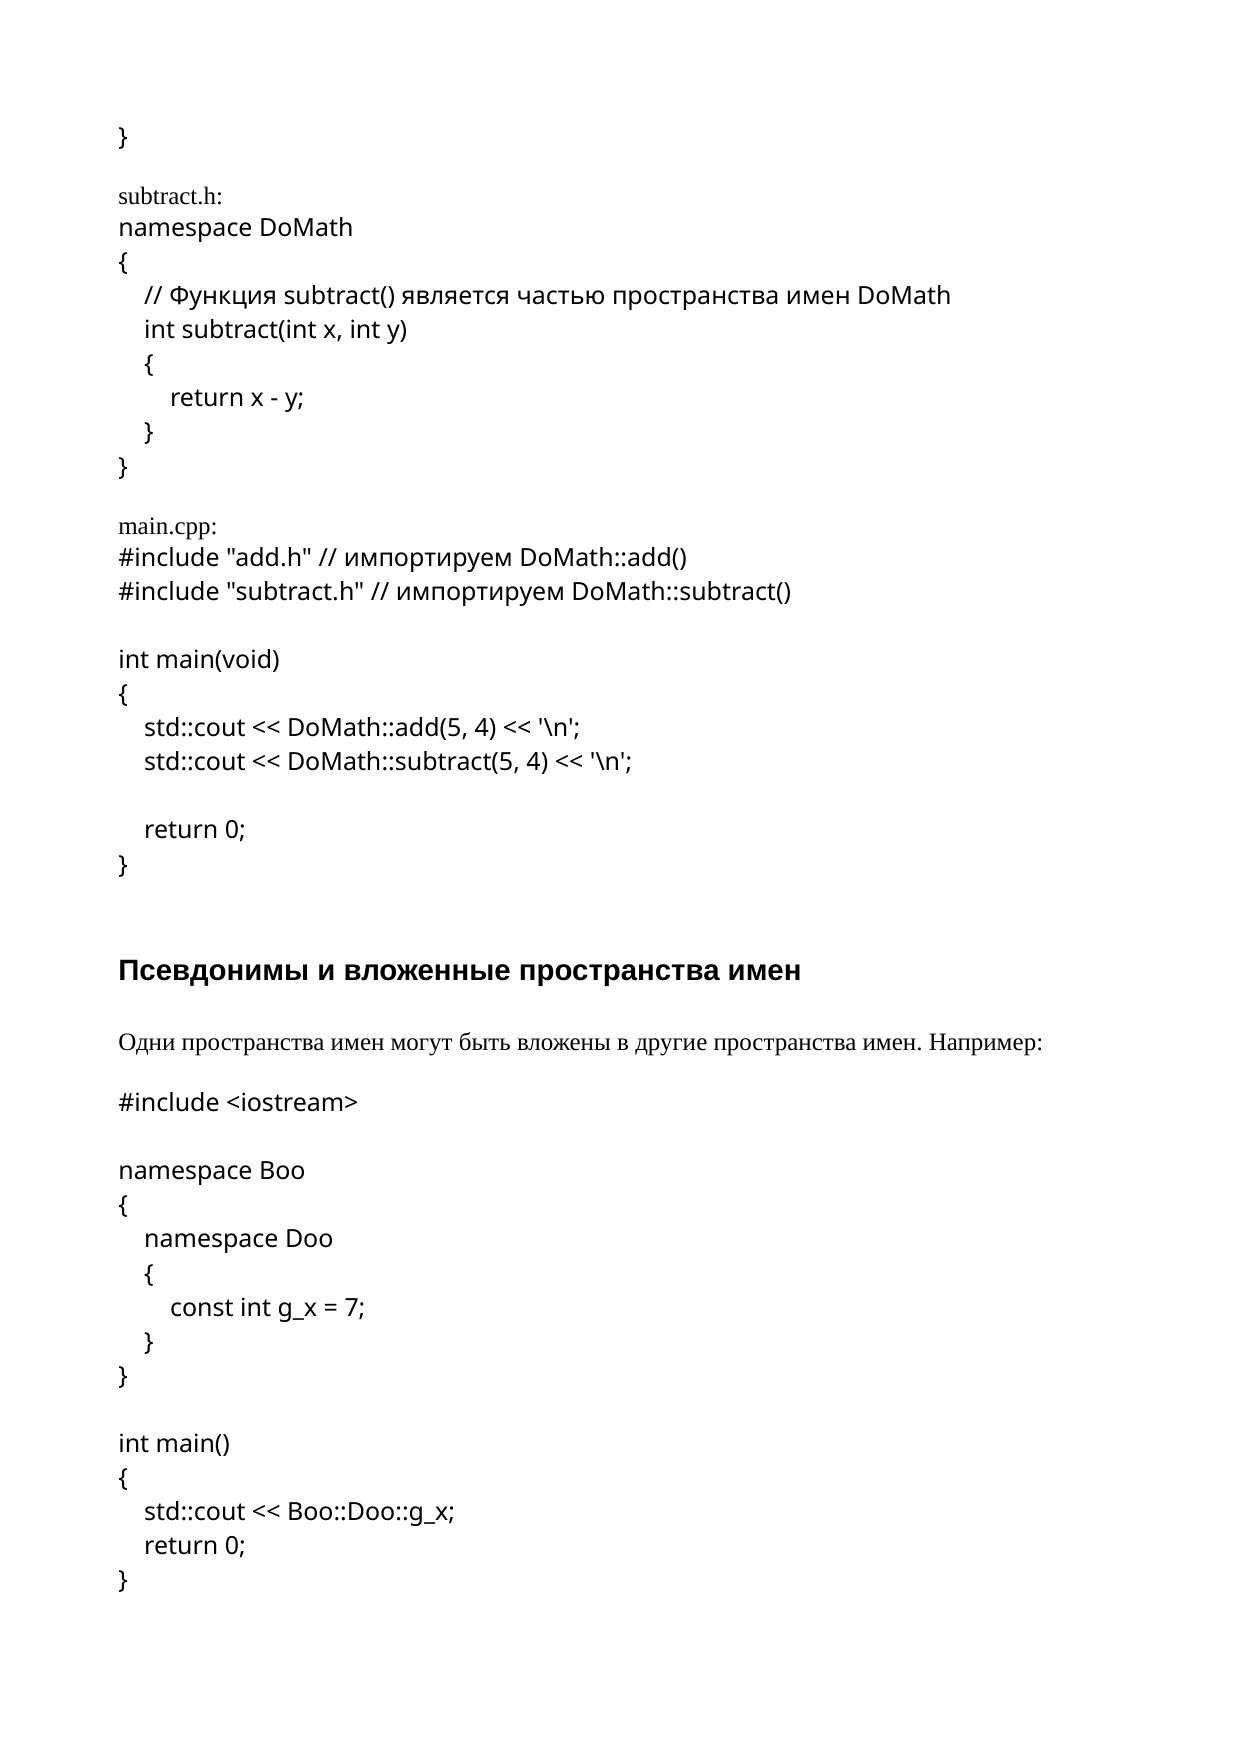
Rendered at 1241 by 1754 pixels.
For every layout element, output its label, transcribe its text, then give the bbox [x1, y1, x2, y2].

text const int g_x = 7; [118, 1289, 1122, 1323]
text Одни пространства имен могут быть вложены в другие пространства имен. Например: [118, 1027, 1122, 1056]
text { [118, 1255, 1122, 1289]
text std::cout << Boo::Doo::g_x; [118, 1494, 1122, 1528]
text namespace Doo [118, 1221, 1122, 1255]
text } [118, 448, 1122, 482]
text #include "subtract.h" // импортируем DoMath::subtract() [118, 574, 1122, 608]
text namespace DoMath [118, 210, 1122, 244]
text } [118, 414, 1122, 448]
text int main(void) [118, 642, 1122, 676]
text #include "add.h" // импортируем DoMath::add() [118, 540, 1122, 574]
text main.cpp: [118, 511, 1122, 540]
text return 0; [118, 812, 1122, 846]
text return x - y; [118, 380, 1122, 414]
text subtract.h: [118, 181, 1122, 210]
text int subtract(int x, int y) [118, 312, 1122, 346]
text { [118, 676, 1122, 710]
text } [118, 1357, 1122, 1391]
text } [118, 1562, 1122, 1596]
text { [118, 1187, 1122, 1221]
text } [118, 1323, 1122, 1357]
text { [118, 346, 1122, 380]
text #include <iostream> [118, 1085, 1122, 1119]
subtitle Псевдонимы и вложенные пространства имен [118, 952, 1122, 986]
text { [118, 244, 1122, 278]
text } [118, 846, 1122, 880]
text int main() [118, 1426, 1122, 1459]
text } [118, 118, 1122, 152]
text namespace Boo [118, 1153, 1122, 1187]
text std::cout << DoMath::add(5, 4) << '\n'; [118, 710, 1122, 744]
text std::cout << DoMath::subtract(5, 4) << '\n'; [118, 744, 1122, 778]
text // Функция subtract() является частью пространства имен DoMath [118, 278, 1122, 312]
text { [118, 1459, 1122, 1494]
text return 0; [118, 1528, 1122, 1562]
